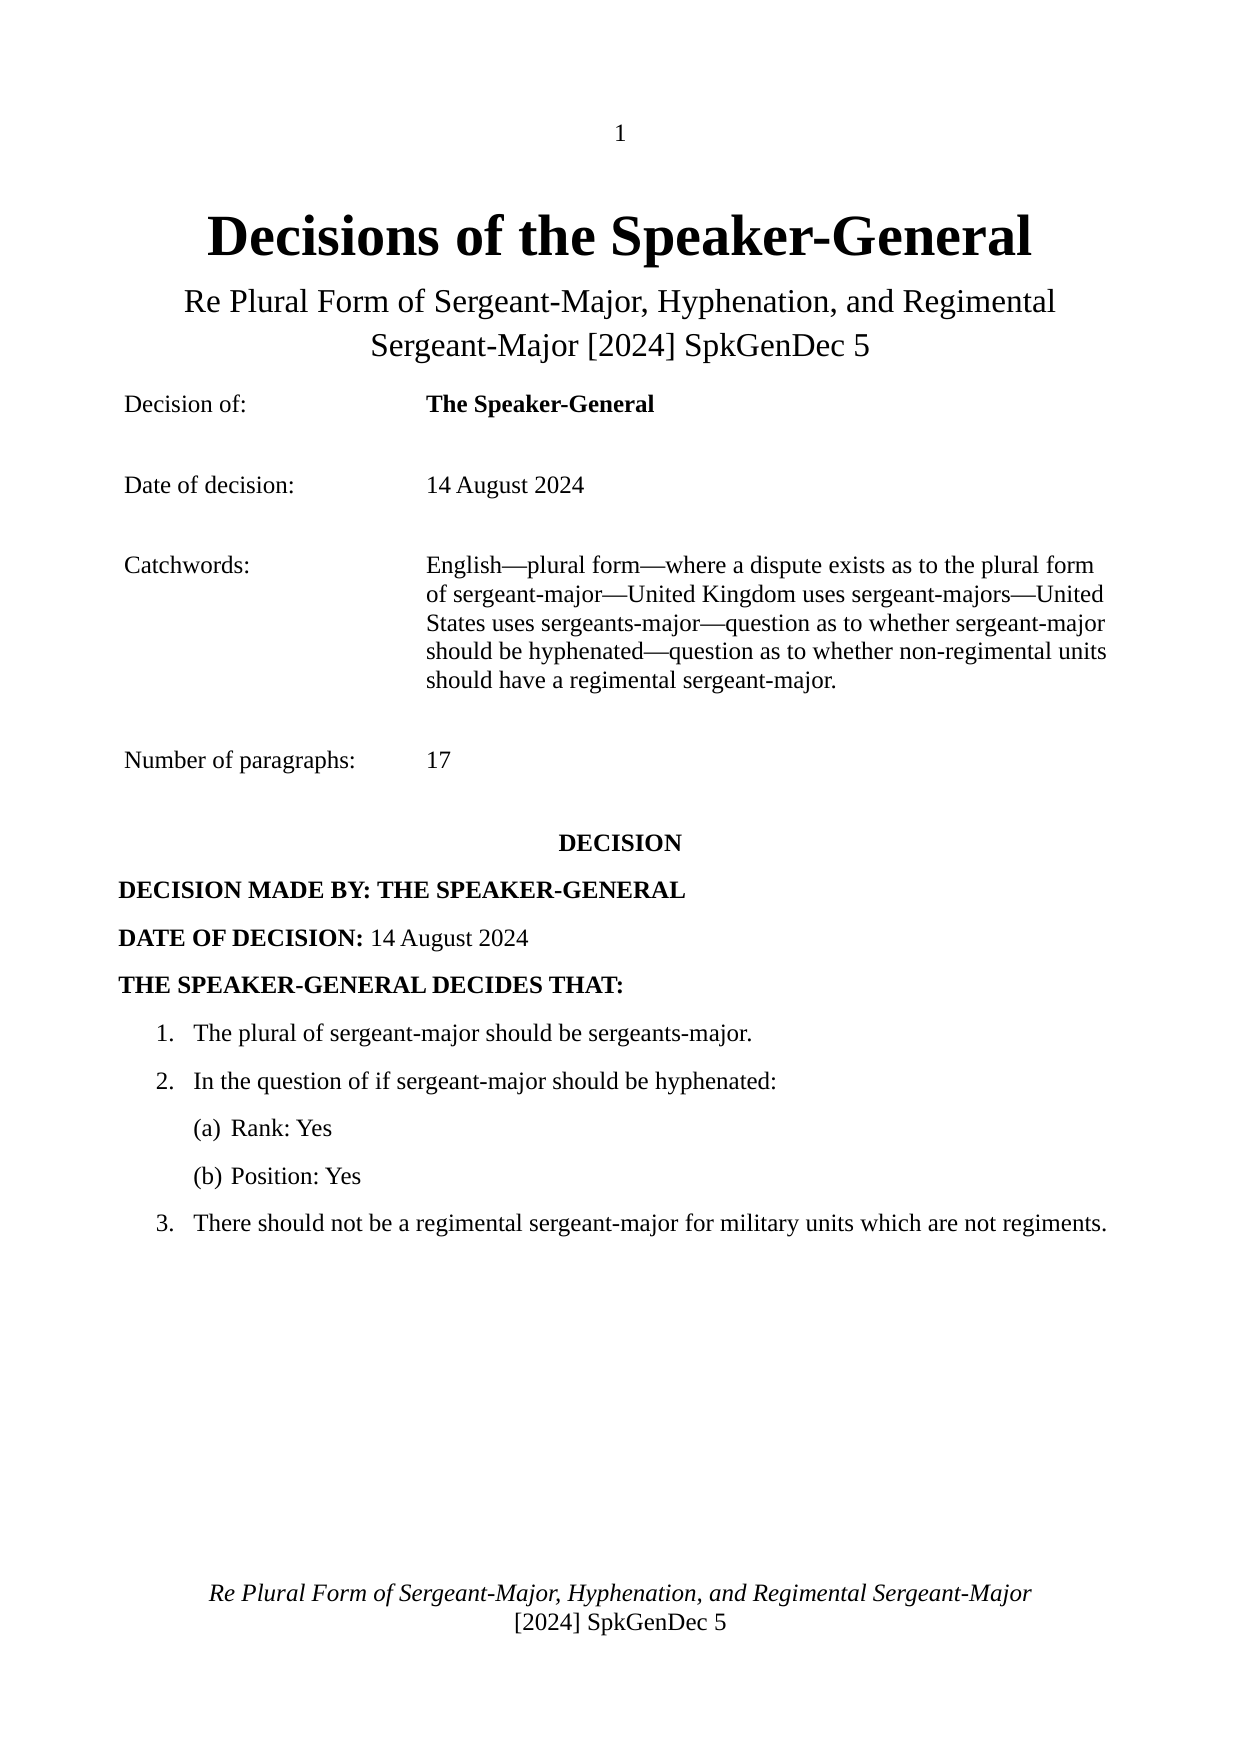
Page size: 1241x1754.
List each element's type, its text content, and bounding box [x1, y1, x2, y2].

list The plural of sergeant-major should be sergeants-major. [156, 1018, 1122, 1047]
table_cell [118, 700, 420, 740]
text THE SPEAKER-GENERAL DECIDES THAT: [118, 971, 1122, 999]
table_header The Speaker-General [420, 384, 1122, 424]
table_cell English—plural form—where a dispute exists as to the plural form of sergeant-major—United Kingdom uses sergeant-majors—United States uses sergeants-major—question as to whether sergeant-major should be hyphenated—question as to whether non-regimental units should have a regimental sergeant-major. [420, 545, 1122, 700]
list There should not be a regimental sergeant-major for military units which are not regiments. [156, 1208, 1122, 1237]
text DATE OF DECISION: 14 August 2024 [118, 923, 1122, 952]
title Decisions of the Speaker-General [118, 201, 1122, 268]
table_cell 17 [420, 740, 1122, 780]
list Position: Yes [193, 1161, 1122, 1190]
table_cell [420, 700, 1122, 740]
list In the question of if sergeant-major should be hyphenated: [156, 1066, 1122, 1094]
table_cell 14 August 2024 [420, 464, 1122, 504]
text DECISION [118, 828, 1122, 856]
text Re Plural Form of Sergeant-Major, Hyphenation, and Regimental Sergeant-Major [2024] SpkGenDec 5 [118, 281, 1122, 363]
table_cell [118, 504, 420, 544]
table_cell [420, 424, 1122, 464]
list Rank: Yes [193, 1113, 1122, 1142]
table_cell [420, 504, 1122, 544]
text DECISION MADE BY: THE SPEAKER-GENERAL [118, 875, 1122, 904]
table_cell Number of paragraphs: [118, 740, 420, 780]
table_cell [118, 424, 420, 464]
table_cell Date of decision: [118, 464, 420, 504]
table_header Decision of: [118, 384, 420, 424]
table_cell Catchwords: [118, 545, 420, 700]
